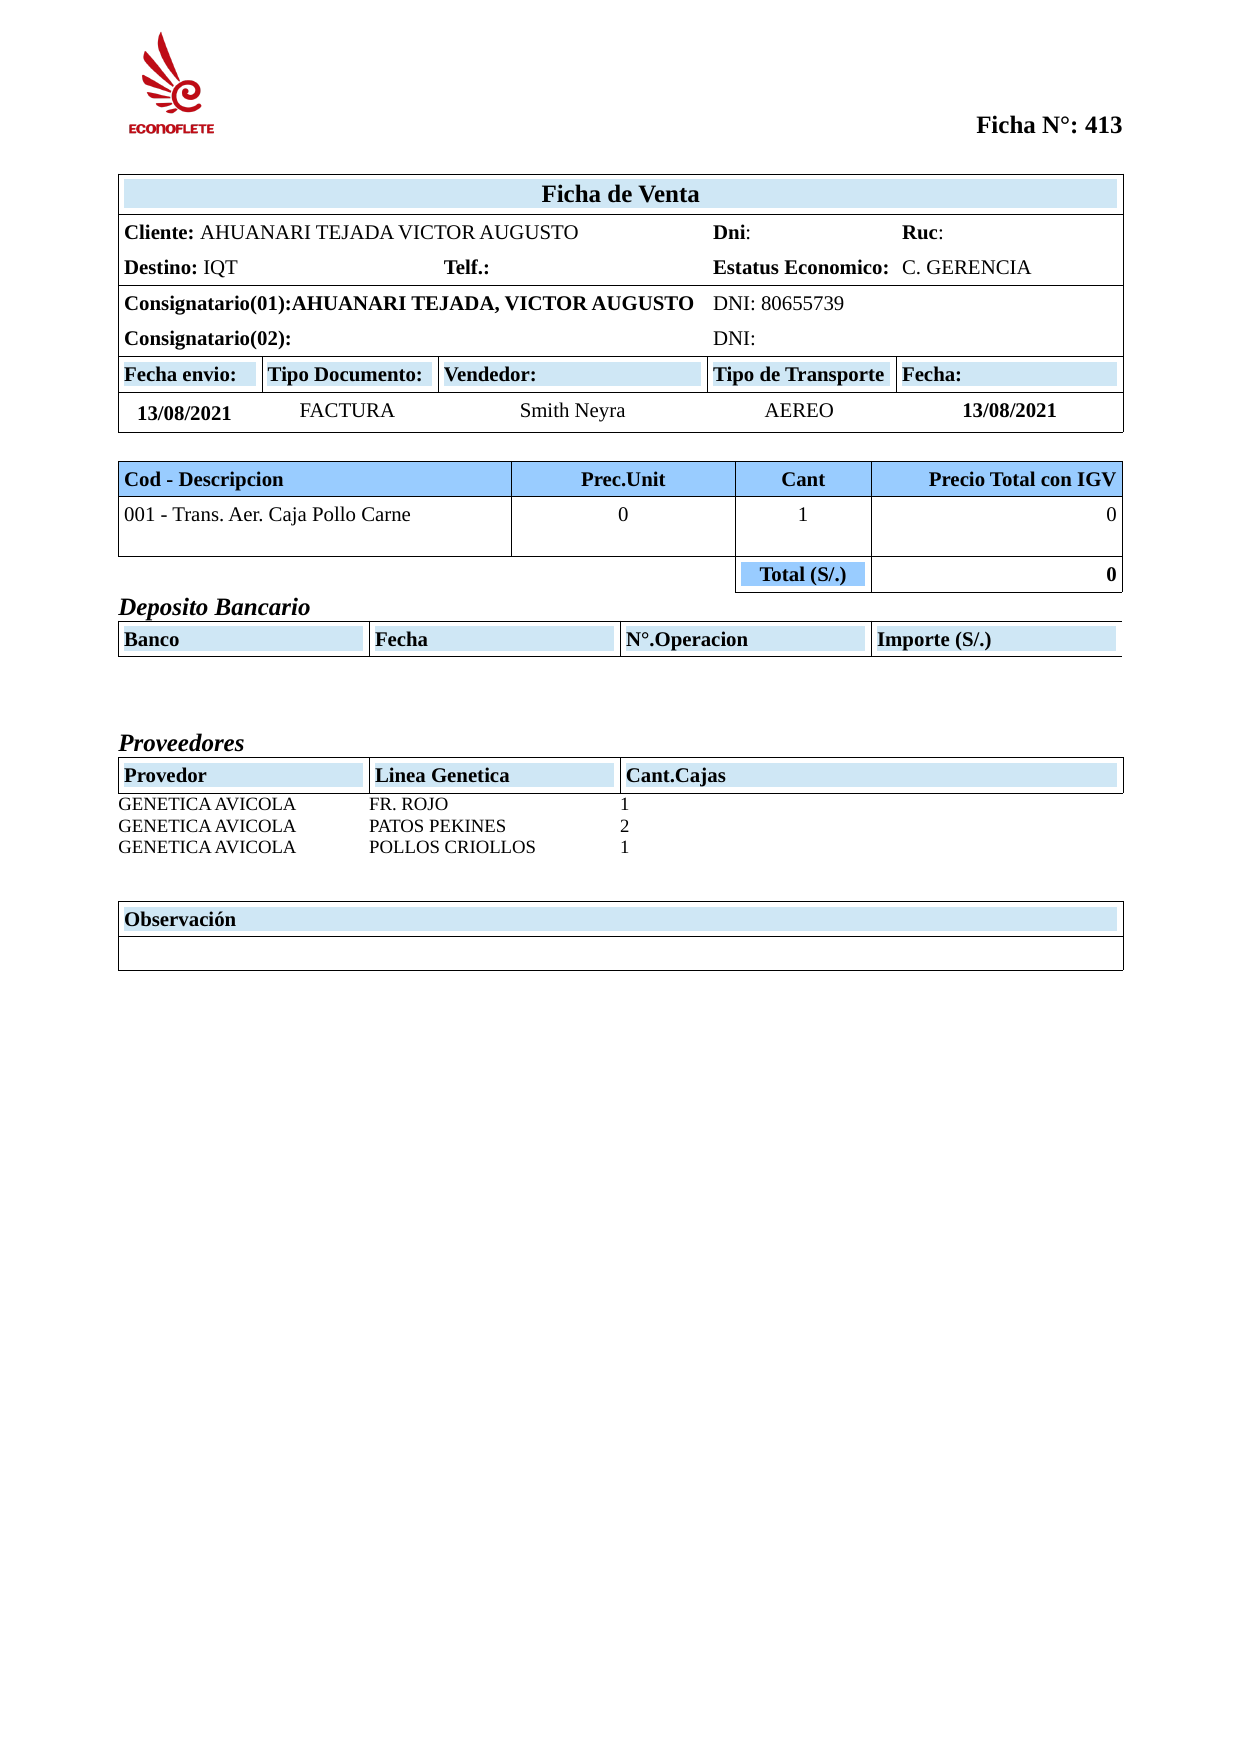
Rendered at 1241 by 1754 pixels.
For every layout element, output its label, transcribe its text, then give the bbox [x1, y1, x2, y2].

table_cell [369, 879, 620, 901]
table_cell Smith Neyra [438, 393, 707, 432]
table_cell [118, 858, 369, 879]
table_cell DNI: 80655739 [707, 286, 1123, 321]
table_cell [511, 557, 735, 592]
table_cell C. GERENCIA [896, 249, 1123, 285]
table_header Cod - Descripcion [119, 462, 511, 496]
text Deposito Bancario [118, 592, 1122, 621]
table_cell [118, 680, 369, 704]
table_cell Tipo Documento: [263, 357, 438, 392]
table_cell Total (S/.) [736, 557, 871, 592]
table_header Banco [119, 622, 369, 656]
table_cell [118, 879, 369, 901]
table_cell 0 [512, 497, 735, 556]
table_cell AEREO [707, 393, 896, 432]
table_cell [369, 680, 620, 704]
table_cell [871, 705, 1122, 728]
table_cell Fecha: [897, 357, 1123, 392]
table_cell 2 [620, 815, 1123, 836]
table_cell DNI: [707, 321, 1123, 356]
table_cell [369, 657, 620, 680]
table_cell [620, 858, 1123, 879]
table_cell [118, 705, 369, 728]
table_cell [620, 705, 871, 728]
table_cell Ruc: [896, 215, 1123, 249]
table_cell Tipo de Transporte [708, 357, 896, 392]
picture [118, 31, 225, 134]
table_cell [119, 937, 1123, 969]
table_header N°.Operacion [621, 622, 871, 656]
table_cell 001 - Trans. Aer. Caja Pollo Carne [119, 497, 511, 556]
table_cell 0 [872, 497, 1122, 556]
table_cell Destino: IQT [119, 249, 438, 285]
table_cell 1 [620, 794, 1123, 814]
table_cell [118, 657, 369, 680]
table_cell [369, 858, 620, 879]
table_header Provedor [119, 758, 369, 793]
table_cell Consignatario(02): [119, 321, 707, 356]
table_cell PATOS PEKINES [369, 815, 620, 836]
table_cell Dni: [707, 215, 896, 249]
table_header Observación [119, 902, 1123, 936]
table_cell Vendedor: [439, 357, 707, 392]
table_cell 13/08/2021 [896, 393, 1123, 432]
table_cell Telf.: [438, 249, 707, 285]
table_cell Consignatario(01):AHUANARI TEJADA, VICTOR AUGUSTO [119, 286, 707, 321]
text Proveedores [118, 728, 1122, 757]
table_header Cant.Cajas [621, 758, 1123, 793]
table_header Precio Total con IGV [872, 462, 1122, 496]
table_cell Estatus Economico: [707, 249, 896, 285]
table_header Ficha de Venta [119, 175, 1123, 214]
table_header Fecha [370, 622, 620, 656]
table_cell 0 [872, 557, 1122, 592]
table_header Prec.Unit [512, 462, 735, 496]
table_cell [871, 657, 1122, 680]
table_cell 13/08/2021 [119, 393, 262, 432]
table_cell GENETICA AVICOLA [118, 836, 369, 858]
table_cell POLLOS CRIOLLOS [369, 836, 620, 858]
table_cell GENETICA AVICOLA [118, 794, 369, 814]
table_cell 1 [736, 497, 871, 556]
table_cell FR. ROJO [369, 794, 620, 814]
table_cell [871, 680, 1122, 704]
table_cell FACTURA [262, 393, 438, 432]
table_cell [620, 879, 1123, 901]
table_cell [118, 557, 511, 592]
table_cell [369, 705, 620, 728]
table_cell [620, 680, 871, 704]
table_header Linea Genetica [370, 758, 620, 793]
table_cell GENETICA AVICOLA [118, 815, 369, 836]
table_cell [620, 657, 871, 680]
table_cell 1 [620, 836, 1123, 858]
table_cell Cliente: AHUANARI TEJADA VICTOR AUGUSTO [119, 215, 707, 249]
table_header Cant [736, 462, 871, 496]
table_cell Fecha envio: [119, 357, 262, 392]
table_header Importe (S/.) [872, 622, 1122, 656]
